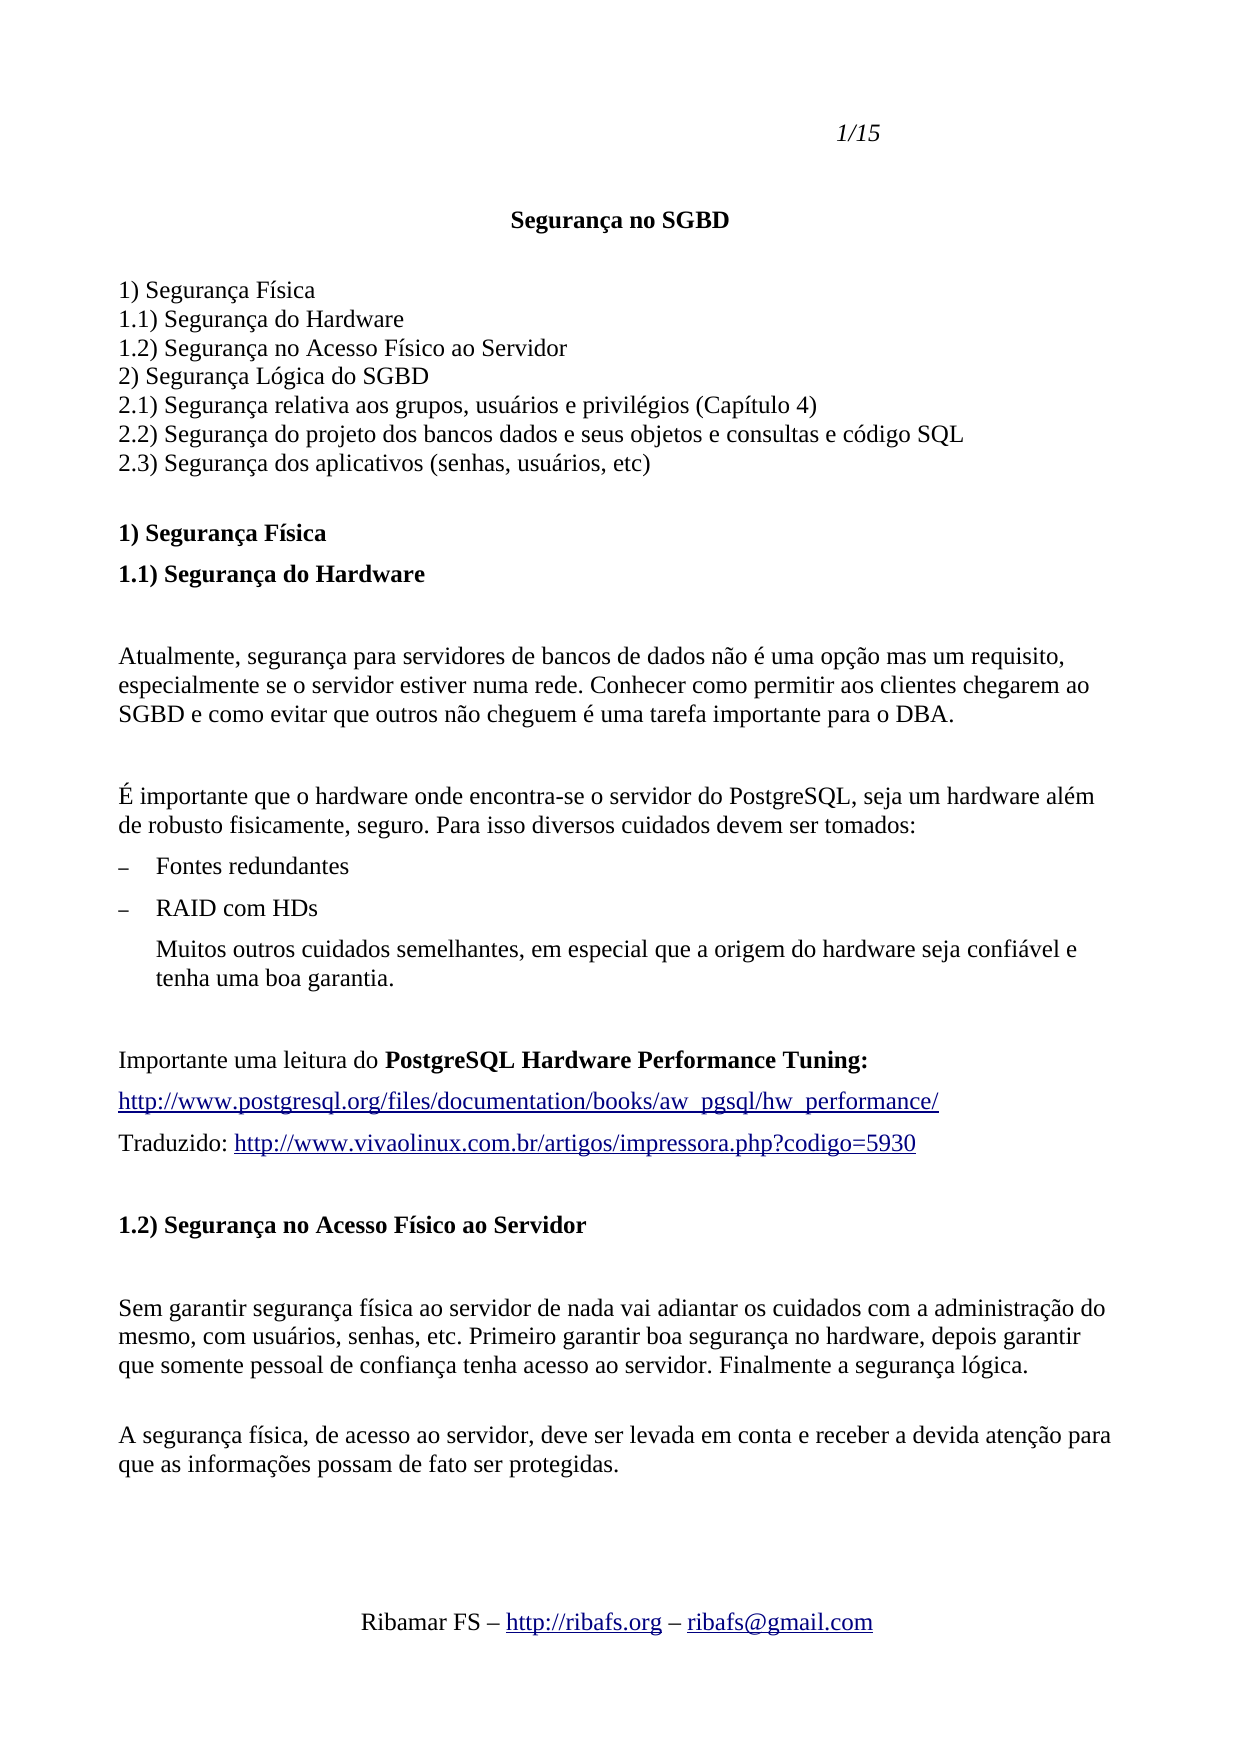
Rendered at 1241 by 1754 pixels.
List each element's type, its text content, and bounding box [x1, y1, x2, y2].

text É importante que o hardware onde encontra-se o servidor do PostgreSQL, seja um hardware além de robusto fisicamente, seguro. Para isso diversos cuidados devem ser tomados: [118, 781, 1122, 839]
text Segurança no SGBD [118, 205, 1122, 234]
text Sem garantir segurança física ao servidor de nada vai adiantar os cuidados com a administração do mesmo, com usuários, senhas, etc. Primeiro garantir boa segurança no hardware, depois garantir que somente pessoal de confiança tenha acesso ao servidor. Finalmente a segurança lógica. [118, 1293, 1122, 1379]
text A segurança física, de acesso ao servidor, deve ser levada em conta e receber a devida atenção para que as informações possam de fato ser protegidas. [118, 1391, 1122, 1478]
text Traduzido: http://www.vivaolinux.com.br/artigos/impressora.php?codigo=5930 [118, 1128, 1122, 1156]
text http://www.postgresql.org/files/documentation/books/aw_pgsql/hw_performance/ [118, 1086, 1122, 1115]
list Fontes redundantes [118, 851, 1122, 880]
text Importante uma leitura do PostgreSQL Hardware Performance Tuning: [118, 1045, 1122, 1074]
text Atualmente, segurança para servidores de bancos de dados não é uma opção mas um requisito, especialmente se o servidor estiver numa rede. Conhecer como permitir aos clientes chegarem ao SGBD e como evitar que outros não cheguem é uma tarefa importante para o DBA. [118, 641, 1122, 728]
text 1) Segurança Física 1.1) Segurança do Hardware 1.2) Segurança no Acesso Físico ao Servidor 2) Segurança Lógica do SGBD 2.1) Segurança relativa aos grupos, usuários e privilégios (Capítulo 4) 2.2) Segurança do projeto dos bancos dados e seus objetos e consultas e código SQL 2.3) Segurança dos aplicativos (senhas, usuários, etc) [118, 246, 1122, 505]
text 1) Segurança Física [118, 518, 1122, 546]
list RAID com HDs [118, 893, 1122, 921]
text 1.1) Segurança do Hardware [118, 559, 1122, 588]
text 1.2) Segurança no Acesso Físico ao Servidor [118, 1210, 1122, 1239]
list Muitos outros cuidados semelhantes, em especial que a origem do hardware seja confiável e tenha uma boa garantia. [118, 934, 1122, 991]
